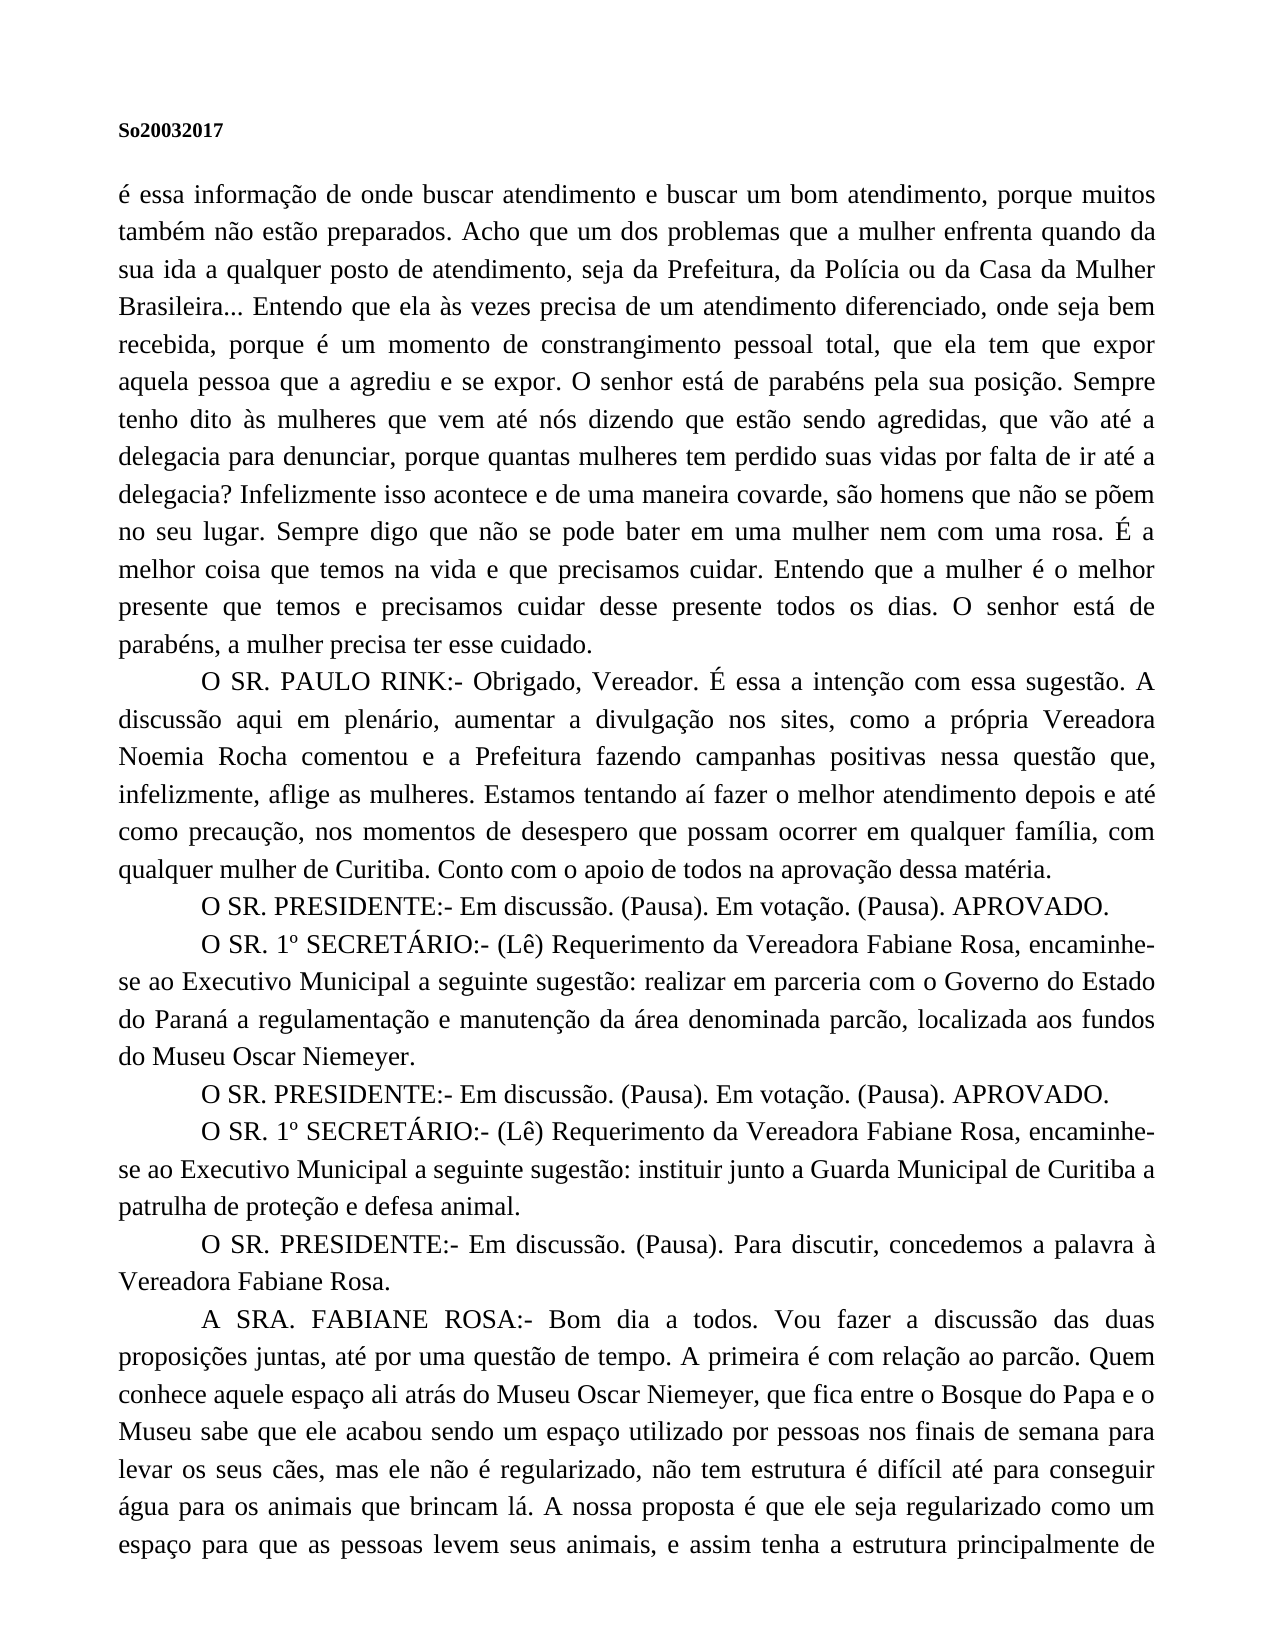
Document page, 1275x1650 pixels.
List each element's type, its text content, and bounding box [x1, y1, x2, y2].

text O SR. PRESIDENTE:- Em discussão. (Pausa). Em votação. (Pausa). APROVADO. [118, 1072, 1157, 1109]
text O SR. PAULO RINK:- Obrigado, Vereador. É essa a intenção com essa sugestão. A discussão aqui em plenário, aumentar a divulgação nos sites, como a própria Vereadora Noemia Rocha comentou e a Prefeitura fazendo campanhas positivas nessa questão que, infelizmente, aflige as mulheres. Estamos tentando aí fazer o melhor atendimento depois e até como precaução, nos momentos de desespero que possam ocorrer em qualquer família, com qualquer mulher de Curitiba. Conto com o apoio de todos na aprovação dessa matéria. [118, 659, 1157, 884]
text A SRA. FABIANE ROSA:- Bom dia a todos. Vou fazer a discussão das duas proposições juntas, até por uma questão de tempo. A primeira é com relação ao parcão. Quem conhece aquele espaço ali atrás do Museu Oscar Niemeyer, que fica entre o Bosque do Papa e o Museu sabe que ele acabou sendo um espaço utilizado por pessoas nos finais de semana para levar os seus cães, mas ele não é regularizado, não tem estrutura é difícil até para conseguir água para os animais que brincam lá. A nossa proposta é que ele seja regularizado como um espaço para que as pessoas levem seus animais, e assim tenha a estrutura principalmente de [118, 1297, 1157, 1559]
text O SR. 1º SECRETÁRIO:- (Lê) Requerimento da Vereadora Fabiane Rosa, encaminhe-se ao Executivo Municipal a seguinte sugestão: instituir junto a Guarda Municipal de Curitiba a patrulha de proteção e defesa animal. [118, 1109, 1157, 1222]
text O SR. PRESIDENTE:- Em discussão. (Pausa). Para discutir, concedemos a palavra à Vereadora Fabiane Rosa. [118, 1222, 1157, 1297]
text é essa informação de onde buscar atendimento e buscar um bom atendimento, porque muitos também não estão preparados. Acho que um dos problemas que a mulher enfrenta quando da sua ida a qualquer posto de atendimento, seja da Prefeitura, da Polícia ou da Casa da Mulher Brasileira... Entendo que ela às vezes precisa de um atendimento diferenciado, onde seja bem recebida, porque é um momento de constrangimento pessoal total, que ela tem que expor aquela pessoa que a agrediu e se expor. O senhor está de parabéns pela sua posição. Sempre tenho dito às mulheres que vem até nós dizendo que estão sendo agredidas, que vão até a delegacia para denunciar, porque quantas mulheres tem perdido suas vidas por falta de ir até a delegacia? Infelizmente isso acontece e de uma maneira covarde, são homens que não se põem no seu lugar. Sempre digo que não se pode bater em uma mulher nem com uma rosa. É a melhor coisa que temos na vida e que precisamos cuidar. Entendo que a mulher é o melhor presente que temos e precisamos cuidar desse presente todos os dias. O senhor está de parabéns, a mulher precisa ter esse cuidado. [118, 172, 1157, 659]
text O SR. 1º SECRETÁRIO:- (Lê) Requerimento da Vereadora Fabiane Rosa, encaminhe-se ao Executivo Municipal a seguinte sugestão: realizar em parceria com o Governo do Estado do Paraná a regulamentação e manutenção da área denominada parcão, localizada aos fundos do Museu Oscar Niemeyer. [118, 922, 1157, 1072]
text O SR. PRESIDENTE:- Em discussão. (Pausa). Em votação. (Pausa). APROVADO. [118, 884, 1157, 922]
